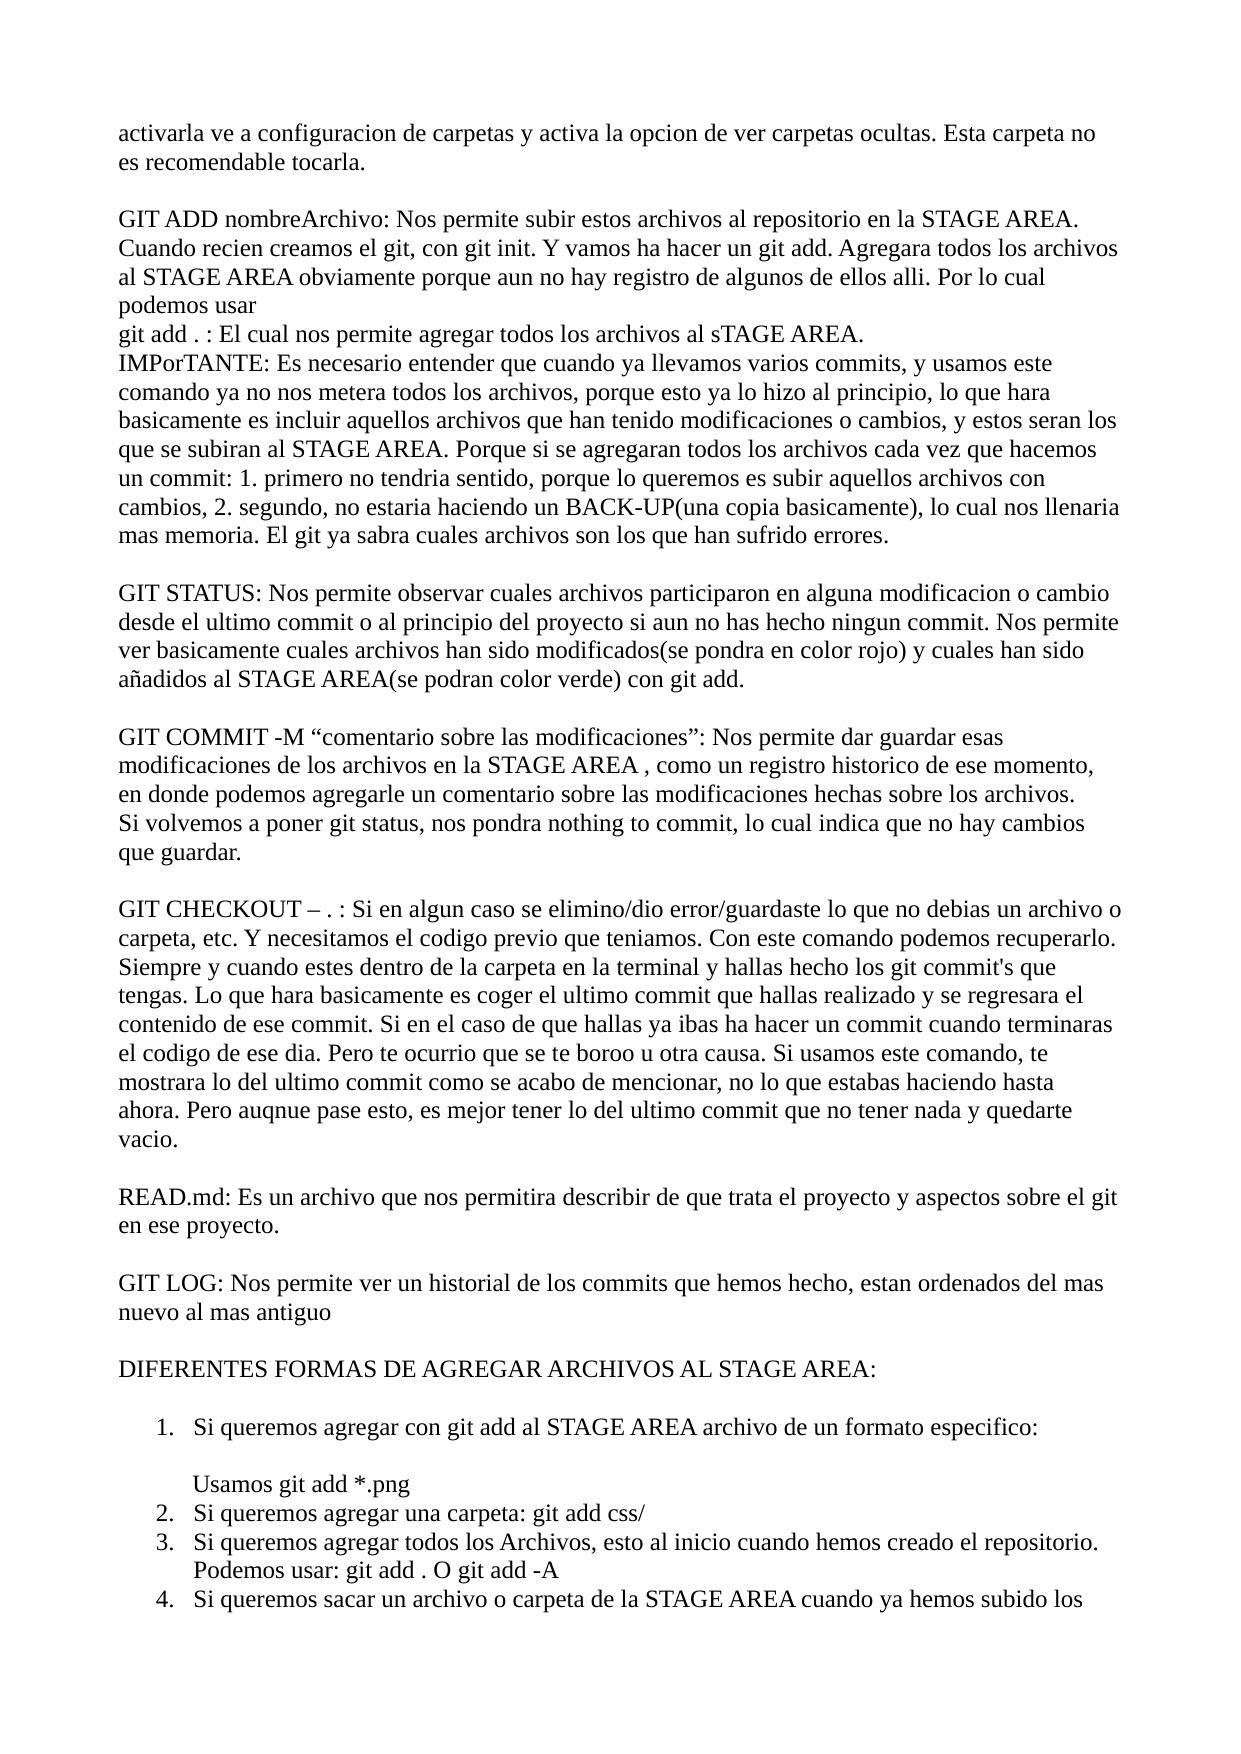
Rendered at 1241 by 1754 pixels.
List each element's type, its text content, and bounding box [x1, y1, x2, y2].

list Si queremos agregar todos los Archivos, esto al inicio cuando hemos creado el repositorio. Podemos usar: git add . O git add -A [156, 1527, 1122, 1584]
text DIFERENTES FORMAS DE AGREGAR ARCHIVOS AL STAGE AREA: [118, 1354, 1122, 1383]
text GIT LOG: Nos permite ver un historial de los commits que hemos hecho, estan ordenados del mas nuevo al mas antiguo [118, 1268, 1122, 1326]
text Si volvemos a poner git status, nos pondra nothing to commit, lo cual indica que no hay cambios que guardar. [118, 808, 1122, 866]
text git add . : El cual nos permite agregar todos los archivos al sTAGE AREA. [118, 319, 1122, 348]
list Si queremos agregar con git add al STAGE AREA archivo de un formato especifico: [156, 1412, 1122, 1441]
text GIT STATUS: Nos permite observar cuales archivos participaron en alguna modificacion o cambio desde el ultimo commit o al principio del proyecto si aun no has hecho ningun commit. Nos permite ver basicamente cuales archivos han sido modificados(se pondra en color rojo) y cuales han sido añadidos al STAGE AREA(se podran color verde) con git add. [118, 578, 1122, 693]
list Si queremos agregar una carpeta: git add css/ [156, 1498, 1122, 1527]
text Usamos git add *.png [118, 1469, 1122, 1498]
text GIT ADD nombreArchivo: Nos permite subir estos archivos al repositorio en la STAGE AREA. Cuando recien creamos el git, con git init. Y vamos ha hacer un git add. Agregara todos los archivos al STAGE AREA obviamente porque aun no hay registro de algunos de ellos alli. Por lo cual podemos usar [118, 204, 1122, 319]
list Si queremos sacar un archivo o carpeta de la STAGE AREA cuando ya hemos subido los [156, 1584, 1122, 1613]
text READ.md: Es un archivo que nos permitira describir de que trata el proyecto y aspectos sobre el git en ese proyecto. [118, 1182, 1122, 1239]
text GIT CHECKOUT – . : Si en algun caso se elimino/dio error/guardaste lo que no debias un archivo o carpeta, etc. Y necesitamos el codigo previo que teniamos. Con este comando podemos recuperarlo. Siempre y cuando estes dentro de la carpeta en la terminal y hallas hecho los git commit's que tengas. Lo que hara basicamente es coger el ultimo commit que hallas realizado y se regresara el contenido de ese commit. Si en el caso de que hallas ya ibas ha hacer un commit cuando terminaras el codigo de ese dia. Pero te ocurrio que se te boroo u otra causa. Si usamos este comando, te mostrara lo del ultimo commit como se acabo de mencionar, no lo que estabas haciendo hasta ahora. Pero auqnue pase esto, es mejor tener lo del ultimo commit que no tener nada y quedarte vacio. [118, 894, 1122, 1153]
text IMPorTANTE: Es necesario entender que cuando ya llevamos varios commits, y usamos este comando ya no nos metera todos los archivos, porque esto ya lo hizo al principio, lo que hara basicamente es incluir aquellos archivos que han tenido modificaciones o cambios, y estos seran los que se subiran al STAGE AREA. Porque si se agregaran todos los archivos cada vez que hacemos un commit: 1. primero no tendria sentido, porque lo queremos es subir aquellos archivos con cambios, 2. segundo, no estaria haciendo un BACK-UP(una copia basicamente), lo cual nos llenaria mas memoria. El git ya sabra cuales archivos son los que han sufrido errores. [118, 348, 1122, 549]
text GIT COMMIT -M “comentario sobre las modificaciones”: Nos permite dar guardar esas modificaciones de los archivos en la STAGE AREA , como un registro historico de ese momento, en donde podemos agregarle un comentario sobre las modificaciones hechas sobre los archivos. [118, 722, 1122, 808]
text activarla ve a configuracion de carpetas y activa la opcion de ver carpetas ocultas. Esta carpeta no es recomendable tocarla. [118, 118, 1122, 176]
